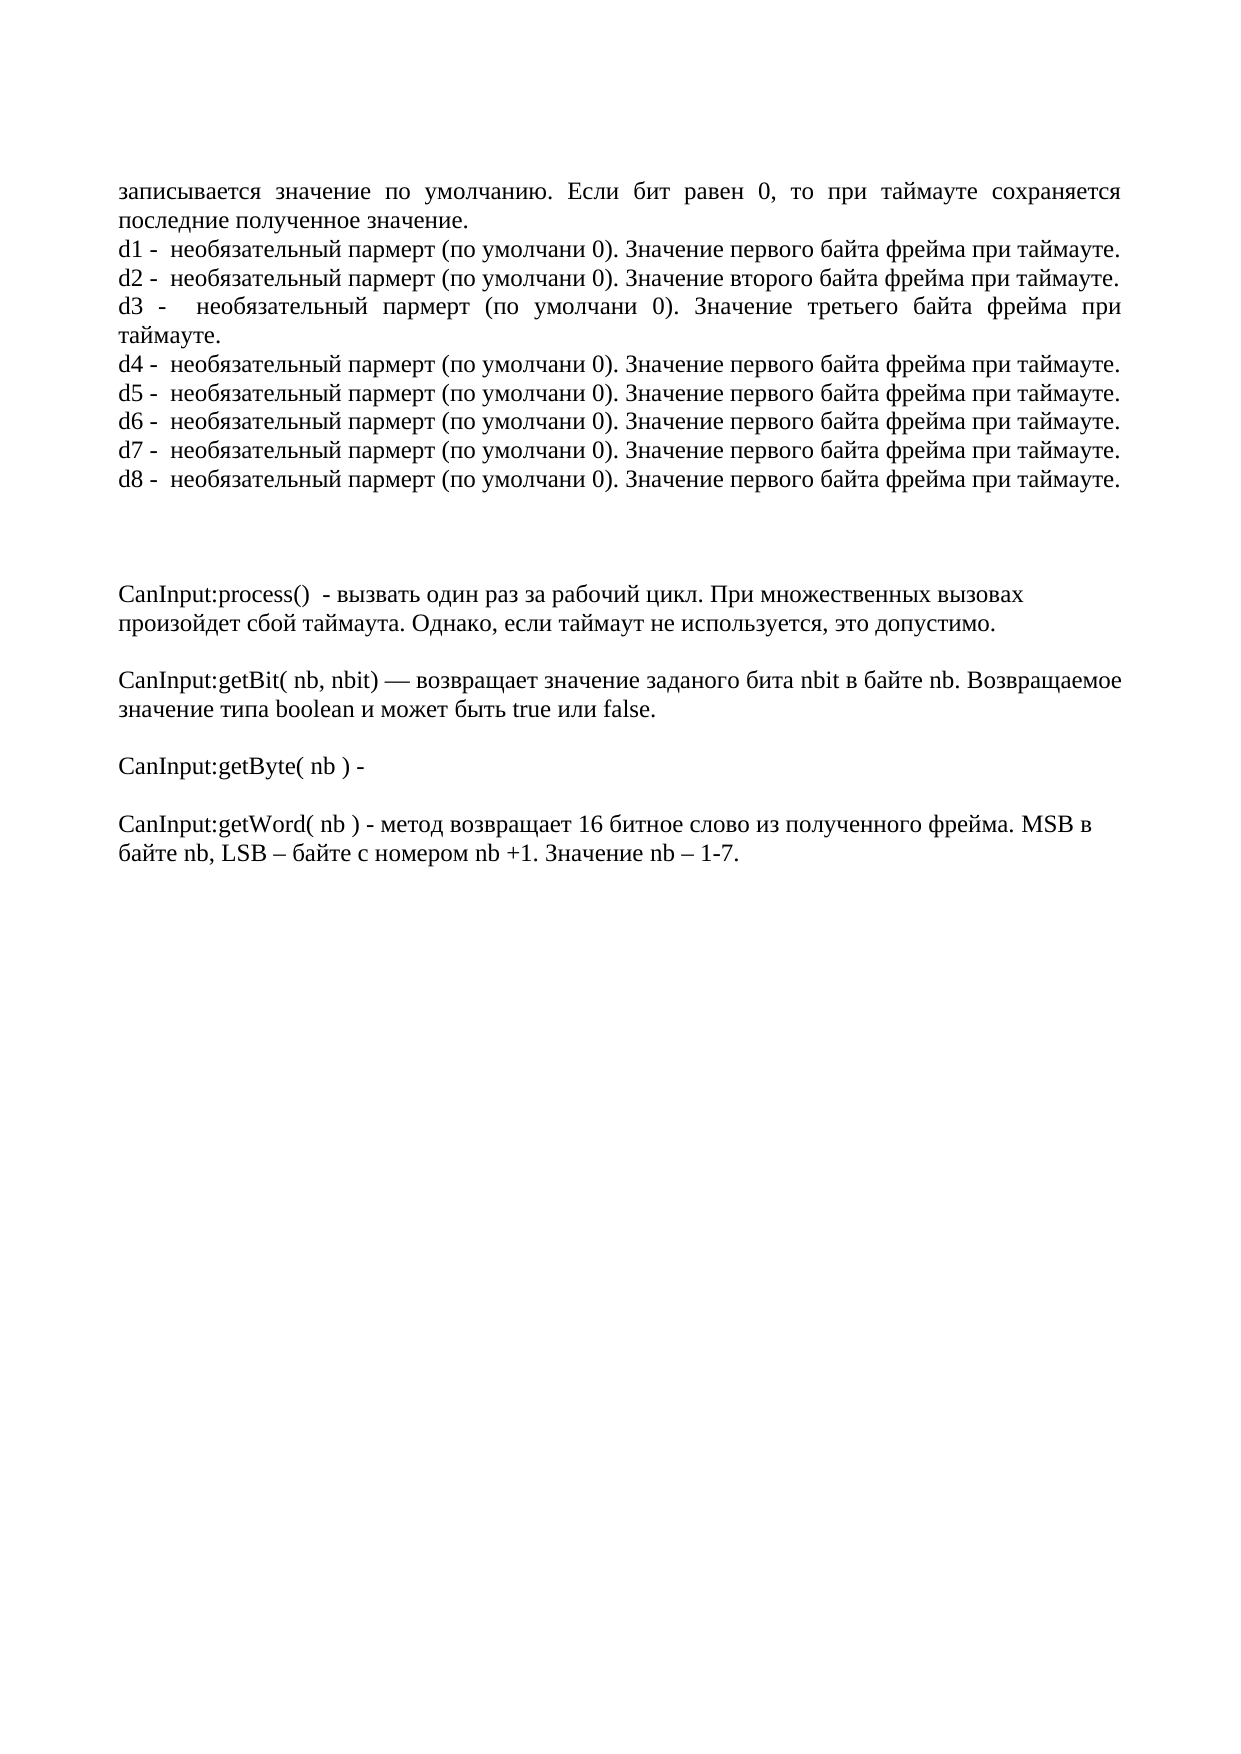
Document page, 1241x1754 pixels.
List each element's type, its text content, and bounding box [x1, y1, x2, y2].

text d7 - необязательный пармерт (по умолчани 0). Значение первого байта фрейма при таймауте. [118, 435, 1122, 464]
text записывается значение по умолчанию. Если бит равен 0, то при таймауте сохраняется последние полученное значение. [118, 176, 1122, 234]
text CanInput:process() - вызвать один раз за рабочий цикл. При множественных вызовах произойдет сбой таймаута. Однако, если таймаут не используется, это допустимо. [118, 579, 1122, 636]
text d3 - необязательный пармерт (по умолчани 0). Значение третьего байта фрейма при таймауте. [118, 291, 1122, 349]
text СanInput:getBit( nb, nbit) — возвращает значение заданого бита nbit в байте nb. Возвращаемое значение типа boolean и может быть true или false. [118, 665, 1122, 723]
text d6 - необязательный пармерт (по умолчани 0). Значение первого байта фрейма при таймауте. [118, 406, 1122, 435]
text d8 - необязательный пармерт (по умолчани 0). Значение первого байта фрейма при таймауте. [118, 464, 1122, 493]
text d5 - необязательный пармерт (по умолчани 0). Значение первого байта фрейма при таймауте. [118, 378, 1122, 406]
text CanInput:getWord( nb ) - метод возвращает 16 битное слово из полученного фрейма. MSB в байте nb, LSB – байте с номером nb +1. Значение nb – 1-7. [118, 809, 1122, 866]
text d1 - необязательный пармерт (по умолчани 0). Значение первого байта фрейма при таймауте. [118, 234, 1122, 263]
text CanInput:getByte( nb ) - [118, 751, 1122, 780]
text d2 - необязательный пармерт (по умолчани 0). Значение второго байта фрейма при таймауте. [118, 263, 1122, 291]
text d4 - необязательный пармерт (по умолчани 0). Значение первого байта фрейма при таймауте. [118, 349, 1122, 378]
